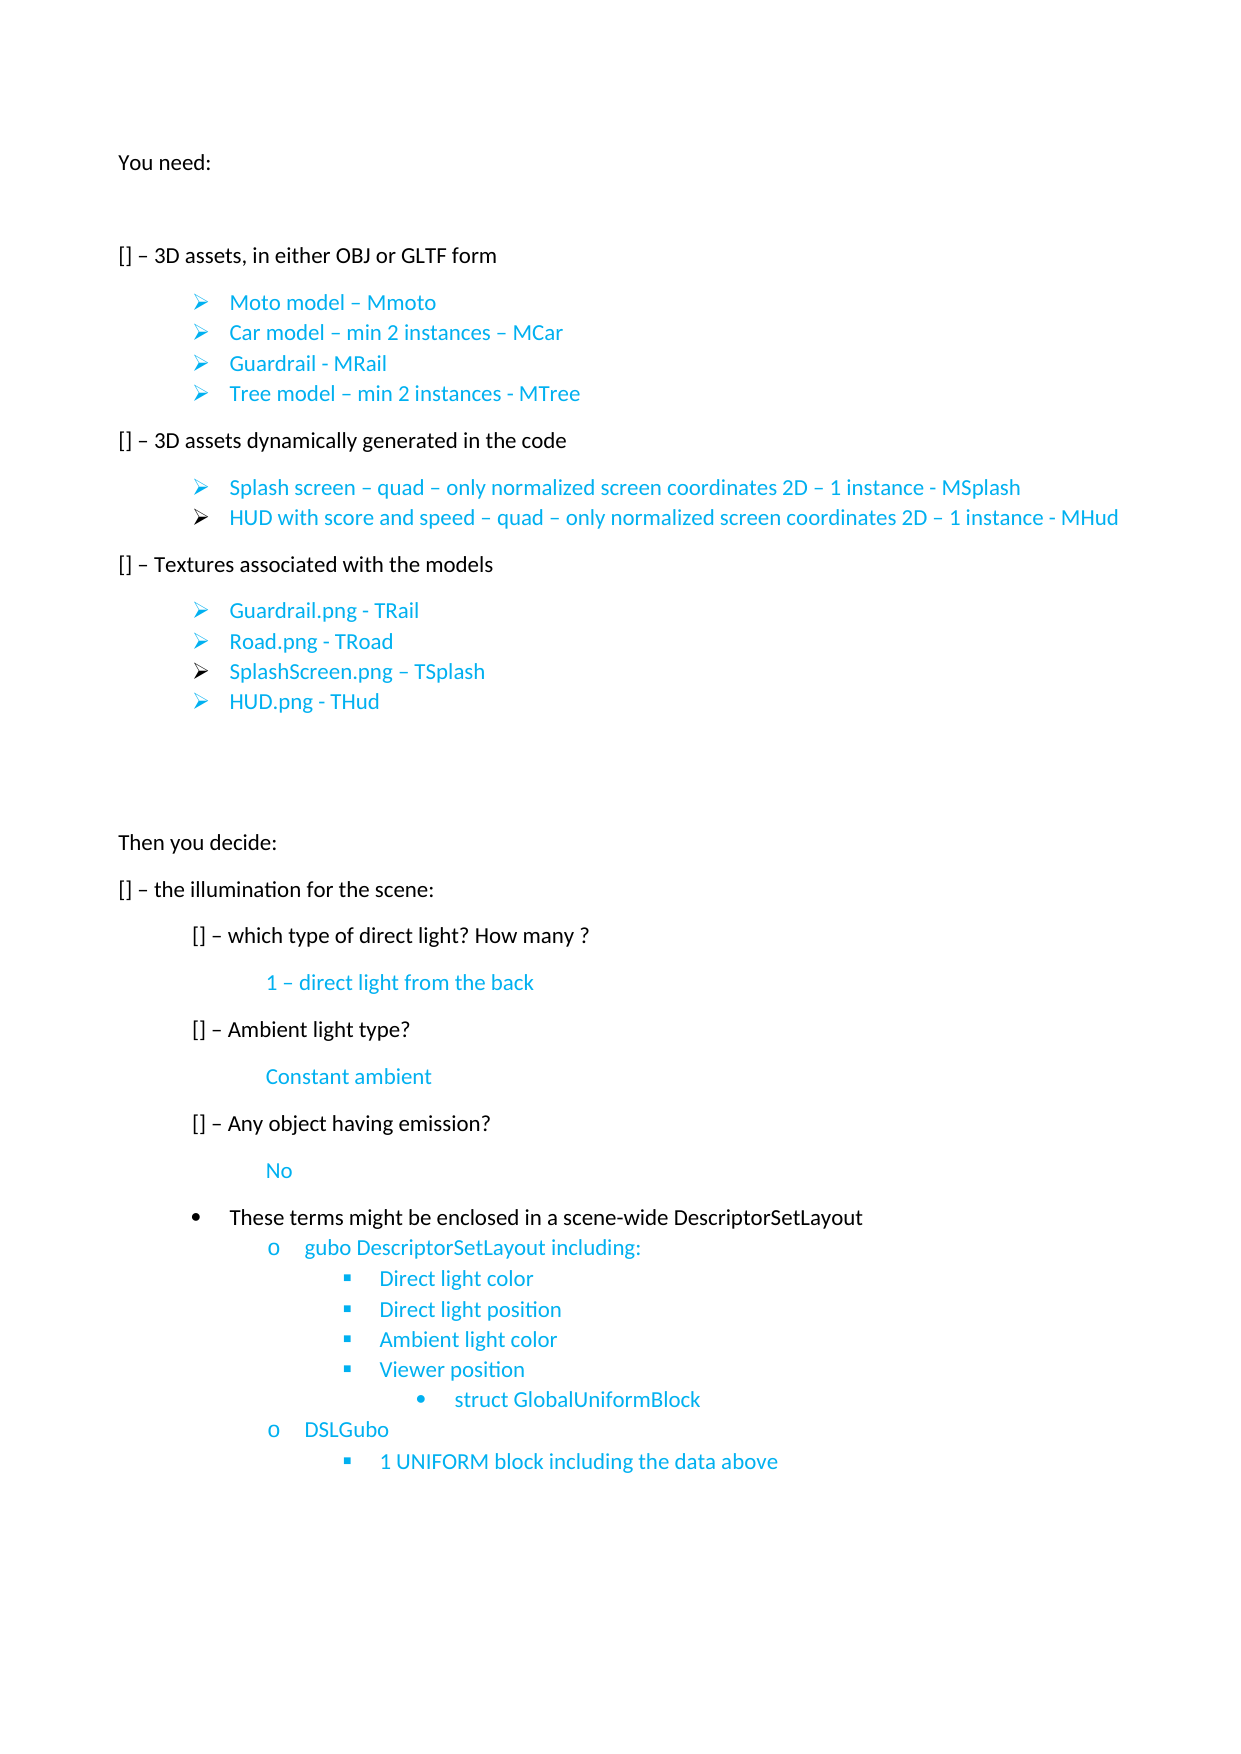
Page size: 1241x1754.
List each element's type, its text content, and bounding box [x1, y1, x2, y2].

list SplashScreen.png – TSplash [192, 657, 1122, 685]
text [] – Textures associated with the models [118, 550, 1122, 578]
text [] – Ambient light type? [118, 1015, 1122, 1043]
list struct GlobalUniformBlock [417, 1385, 1122, 1413]
text [] – the illumination for the scene: [118, 875, 1122, 903]
list Direct light position [342, 1295, 1122, 1323]
list HUD with score and speed – quad – only normalized screen coordinates 2D – 1 instance - MHud [192, 503, 1122, 531]
list HUD.png - THud [192, 687, 1122, 715]
text No [118, 1156, 1122, 1184]
list gubo DescriptorSetLayout including: [267, 1233, 1122, 1262]
list Viewer position [342, 1355, 1122, 1383]
list Tree model – min 2 instances - MTree [192, 379, 1122, 407]
list Direct light color [342, 1264, 1122, 1292]
list Car model – min 2 instances – MCar [192, 318, 1122, 346]
text 1 – direct light from the back [118, 968, 1122, 996]
list Guardrail - MRail [192, 349, 1122, 377]
text [] – 3D assets dynamically generated in the code [118, 426, 1122, 454]
text Constant ambient [118, 1062, 1122, 1090]
list Moto model – Mmoto [192, 288, 1122, 316]
list Splash screen – quad – only normalized screen coordinates 2D – 1 instance - MSplash [192, 473, 1122, 501]
list DSLGubo [267, 1416, 1122, 1445]
list These terms might be enclosed in a scene-wide DescriptorSetLayout [192, 1203, 1122, 1231]
text [] – 3D assets, in either OBJ or GLTF form [118, 241, 1122, 269]
text [] – which type of direct light? How many ? [118, 922, 1122, 949]
list Road.png - TRoad [192, 627, 1122, 655]
list 1 UNIFORM block including the data above [342, 1447, 1122, 1475]
text Then you decide: [118, 828, 1122, 856]
text You need: [118, 148, 1122, 176]
text [] – Any object having emission? [118, 1109, 1122, 1137]
list Guardrail.png - TRail [192, 597, 1122, 624]
list Ambient light color [342, 1325, 1122, 1353]
